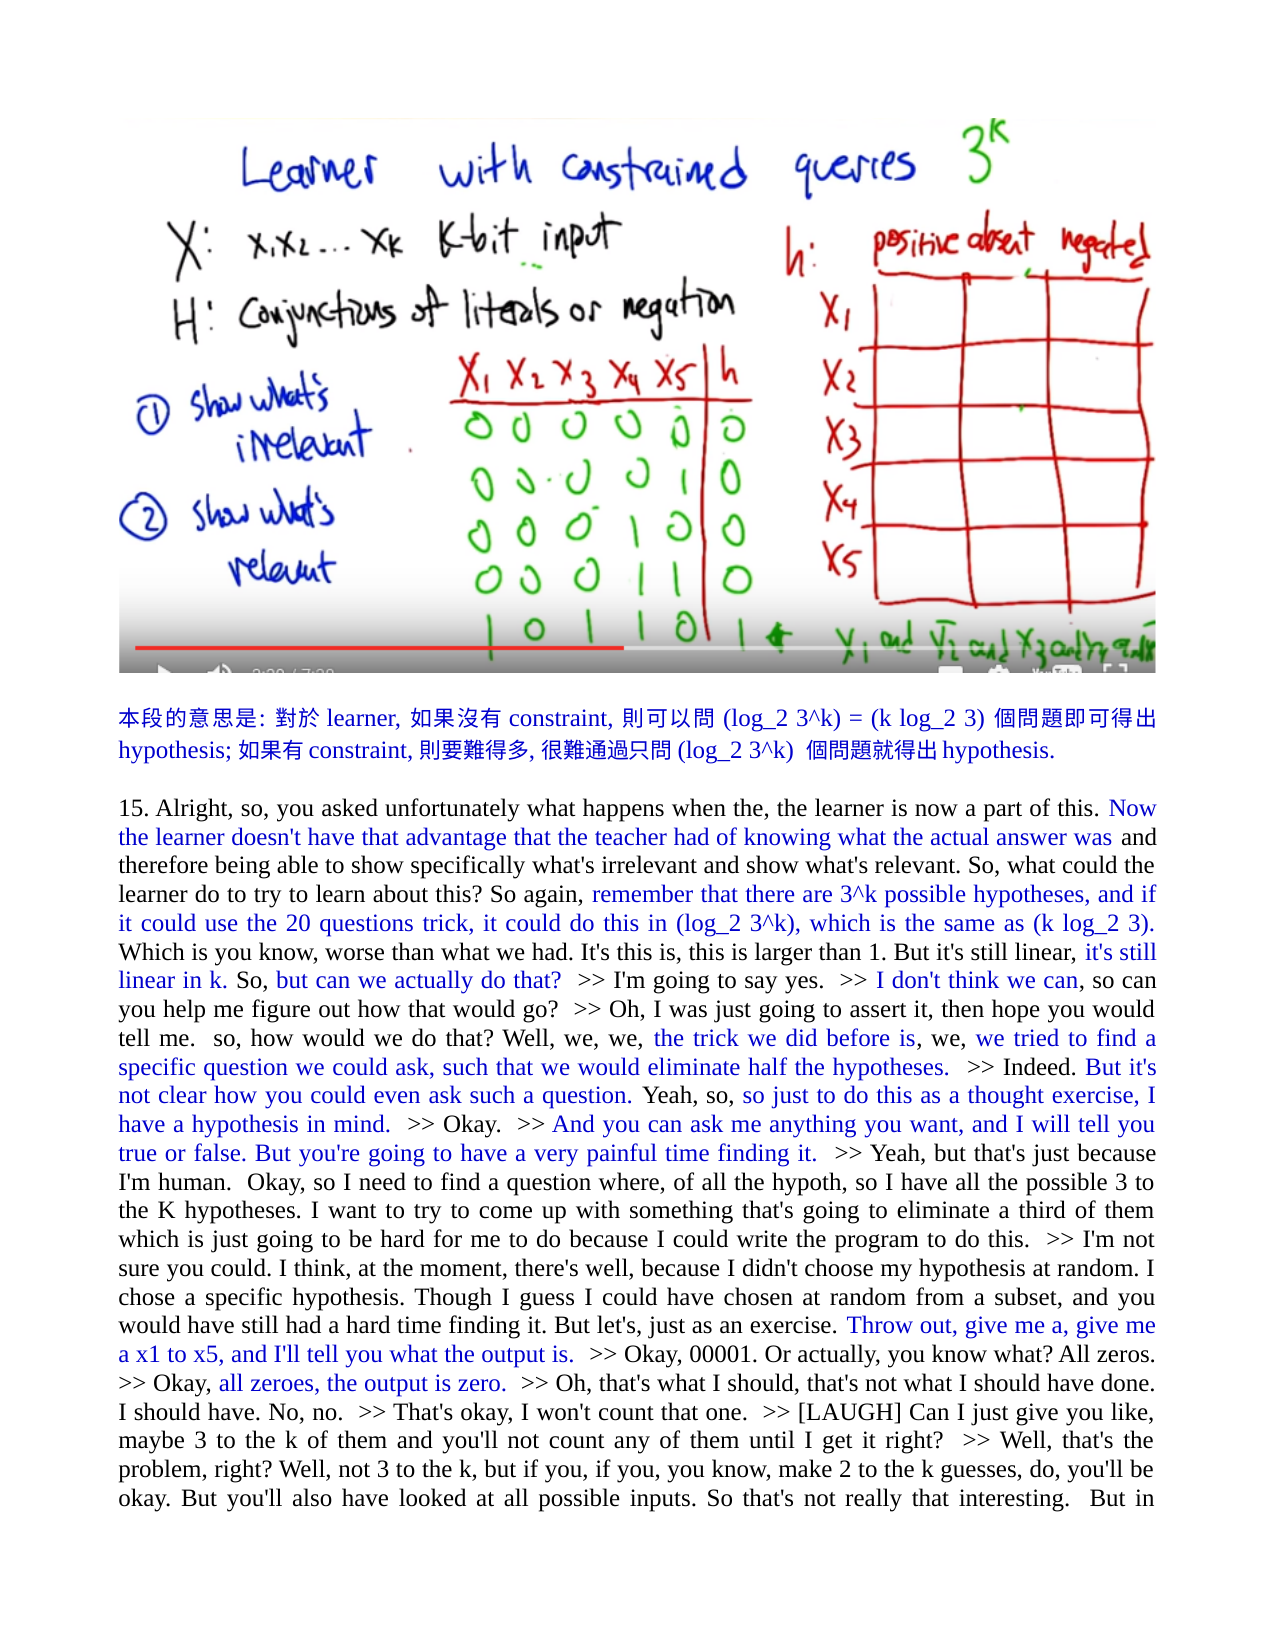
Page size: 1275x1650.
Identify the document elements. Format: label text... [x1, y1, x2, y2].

text 本段的意思是: 對於learner, 如果沒有constraint, 則可以問 (log_2 3^k) = (k log_2 3) 個問題即可得出hypothesis; 如果有constraint, 則要難得多, 很難通過只問 (log_2 3^k) 個問題就得出hypothesis. [118, 701, 1157, 764]
picture [118, 118, 1157, 673]
text 15. Alright, so, you asked unfortunately what happens when the, the learner is now a part of this. Now the learner doesn't have that advantage that the teacher had of knowing what the actual answer was and therefore being able to show specifically what's irrelevant and show what's relevant. So, what could the learner do to try to learn about this? So again, remember that there are 3^k possible hypotheses, and if it could use the 20 questions trick, it could do this in (log_2 3^k), which is the same as (k log_2 3). Which is you know, worse than what we had. It's this is, this is larger than 1. But it's still linear, it's still linear in k. So, but can we actually do that? >> I'm going to say yes. >> I don't think we can, so can you help me figure out how that would go? >> Oh, I was just going to assert it, then hope you would tell me. so, how would we do that? Well, we, we, the trick we did before is, we, we tried to find a specific question we could ask, such that we would eliminate half the hypotheses. >> Indeed. But it's not clear how you could even ask such a question. Yeah, so, so just to do this as a thought exercise, I have a hypothesis in mind. >> Okay. >> And you can ask me anything you want, and I will tell you true or false. But you're going to have a very painful time finding it. >> Yeah, but that's just because I'm human. Okay, so I need to find a question where, of all the hypoth, so I have all the possible 3 to the K hypotheses. I want to try to come up with something that's going to eliminate a third of them which is just going to be hard for me to do because I could write the program to do this. >> I'm not sure you could. I think, at the moment, there's well, because I didn't choose my hypothesis at random. I chose a specific hypothesis. Though I guess I could have chosen at random from a subset, and you would have still had a hard time finding it. But let's, just as an exercise. Throw out, give me a, give me a x1 to x5, and I'll tell you what the output is. >> Okay, 00001. Or actually, you know what? All zeros. >> Okay, all zeroes, the output is zero. >> Oh, that's what I should, that's not what I should have done. I should have. No, no. >> That's okay, I won't count that one. >> [LAUGH] Can I just give you like, maybe 3 to the k of them and you'll not count any of them until I get it right? >> Well, that's the problem, right? Well, not 3 to the k, but if you, if you, you know, make 2 to the k guesses, do, you'll be okay. But you'll also have looked at all possible inputs. So that's not really that interesting. But in [118, 793, 1157, 1512]
